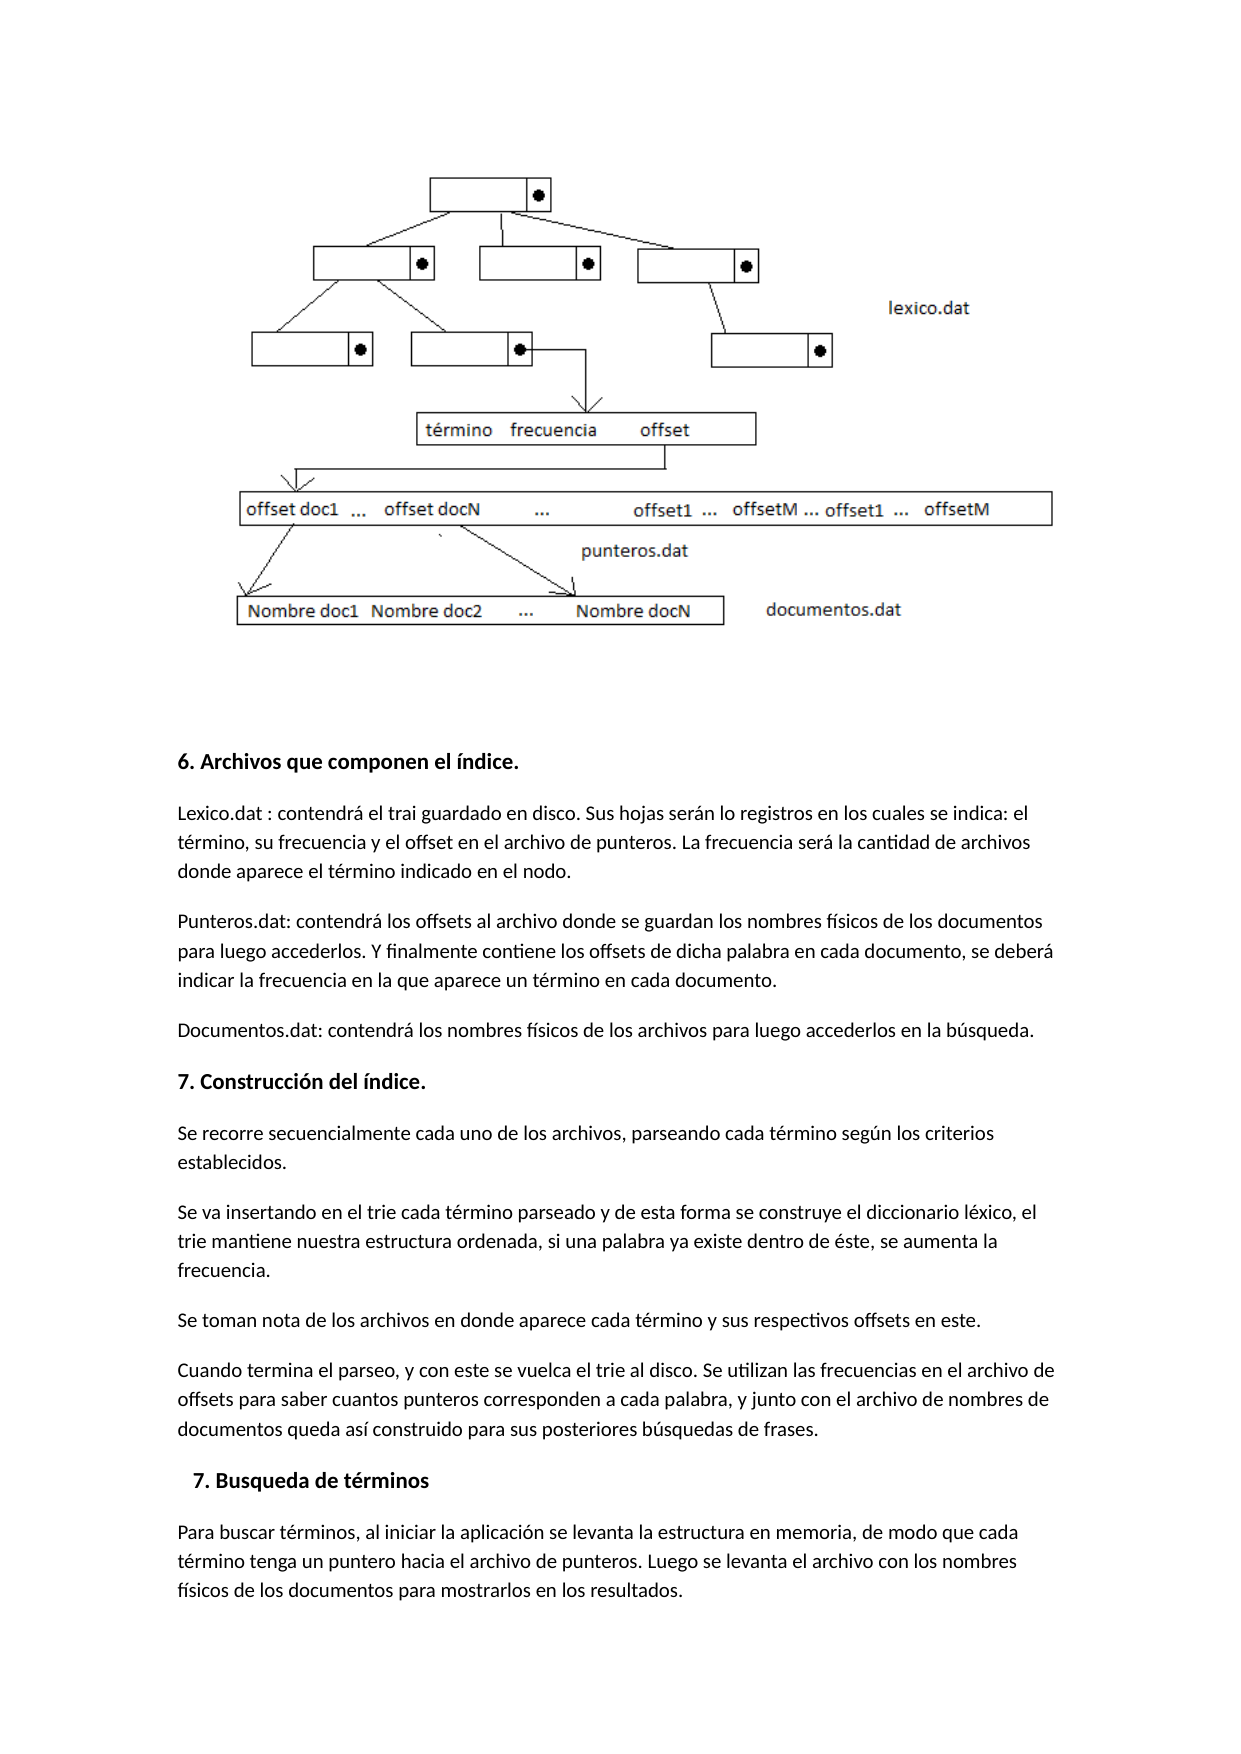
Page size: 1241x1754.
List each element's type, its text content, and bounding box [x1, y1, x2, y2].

text Lexico.dat : contendrá el trai guardado en disco. Sus hojas serán lo registros en los cuales se indica: el término, su frecuencia y el offset en el archivo de punteros. La frecuencia será la cantidad de archivos donde aparece el término indicado en el nodo. [177, 800, 1063, 884]
picture [202, 132, 1088, 691]
text Documentos.dat: contendrá los nombres físicos de los archivos para luego accederlos en la búsqueda. [177, 1017, 1063, 1042]
text Para buscar términos, al iniciar la aplicación se levanta la estructura en memoria, de modo que cada término tenga un puntero hacia el archivo de punteros. Luego se levanta el archivo con los nombres físicos de los documentos para mostrarlos en los resultados. [177, 1519, 1063, 1603]
text 7. Construcción del índice. [177, 1067, 1063, 1095]
text Se recorre secuencialmente cada uno de los archivos, parseando cada término según los criterios establecidos. [177, 1120, 1063, 1174]
text 6. Archivos que componen el índice. [177, 747, 1063, 775]
text Se toman nota de los archivos en donde aparece cada término y sus respectivos offsets en este. [177, 1307, 1063, 1333]
text Cuando termina el parseo, y con este se vuelca el trie al disco. Se utilizan las frecuencias en el archivo de offsets para saber cuantos punteros corresponden a cada palabra, y junto con el archivo de nombres de documentos queda así construido para sus posteriores búsquedas de frases. [177, 1357, 1063, 1441]
text Se va insertando en el trie cada término parseado y de esta forma se construye el diccionario léxico, el trie mantiene nuestra estructura ordenada, si una palabra ya existe dentro de éste, se aumenta la frecuencia. [177, 1199, 1063, 1283]
text Punteros.dat: contendrá los offsets al archivo donde se guardan los nombres físicos de los documentos para luego accederlos. Y finalmente contiene los offsets de dicha palabra en cada documento, se deberá indicar la frecuencia en la que aparece un término en cada documento. [177, 909, 1063, 992]
text 7. Busqueda de términos [177, 1466, 1063, 1494]
